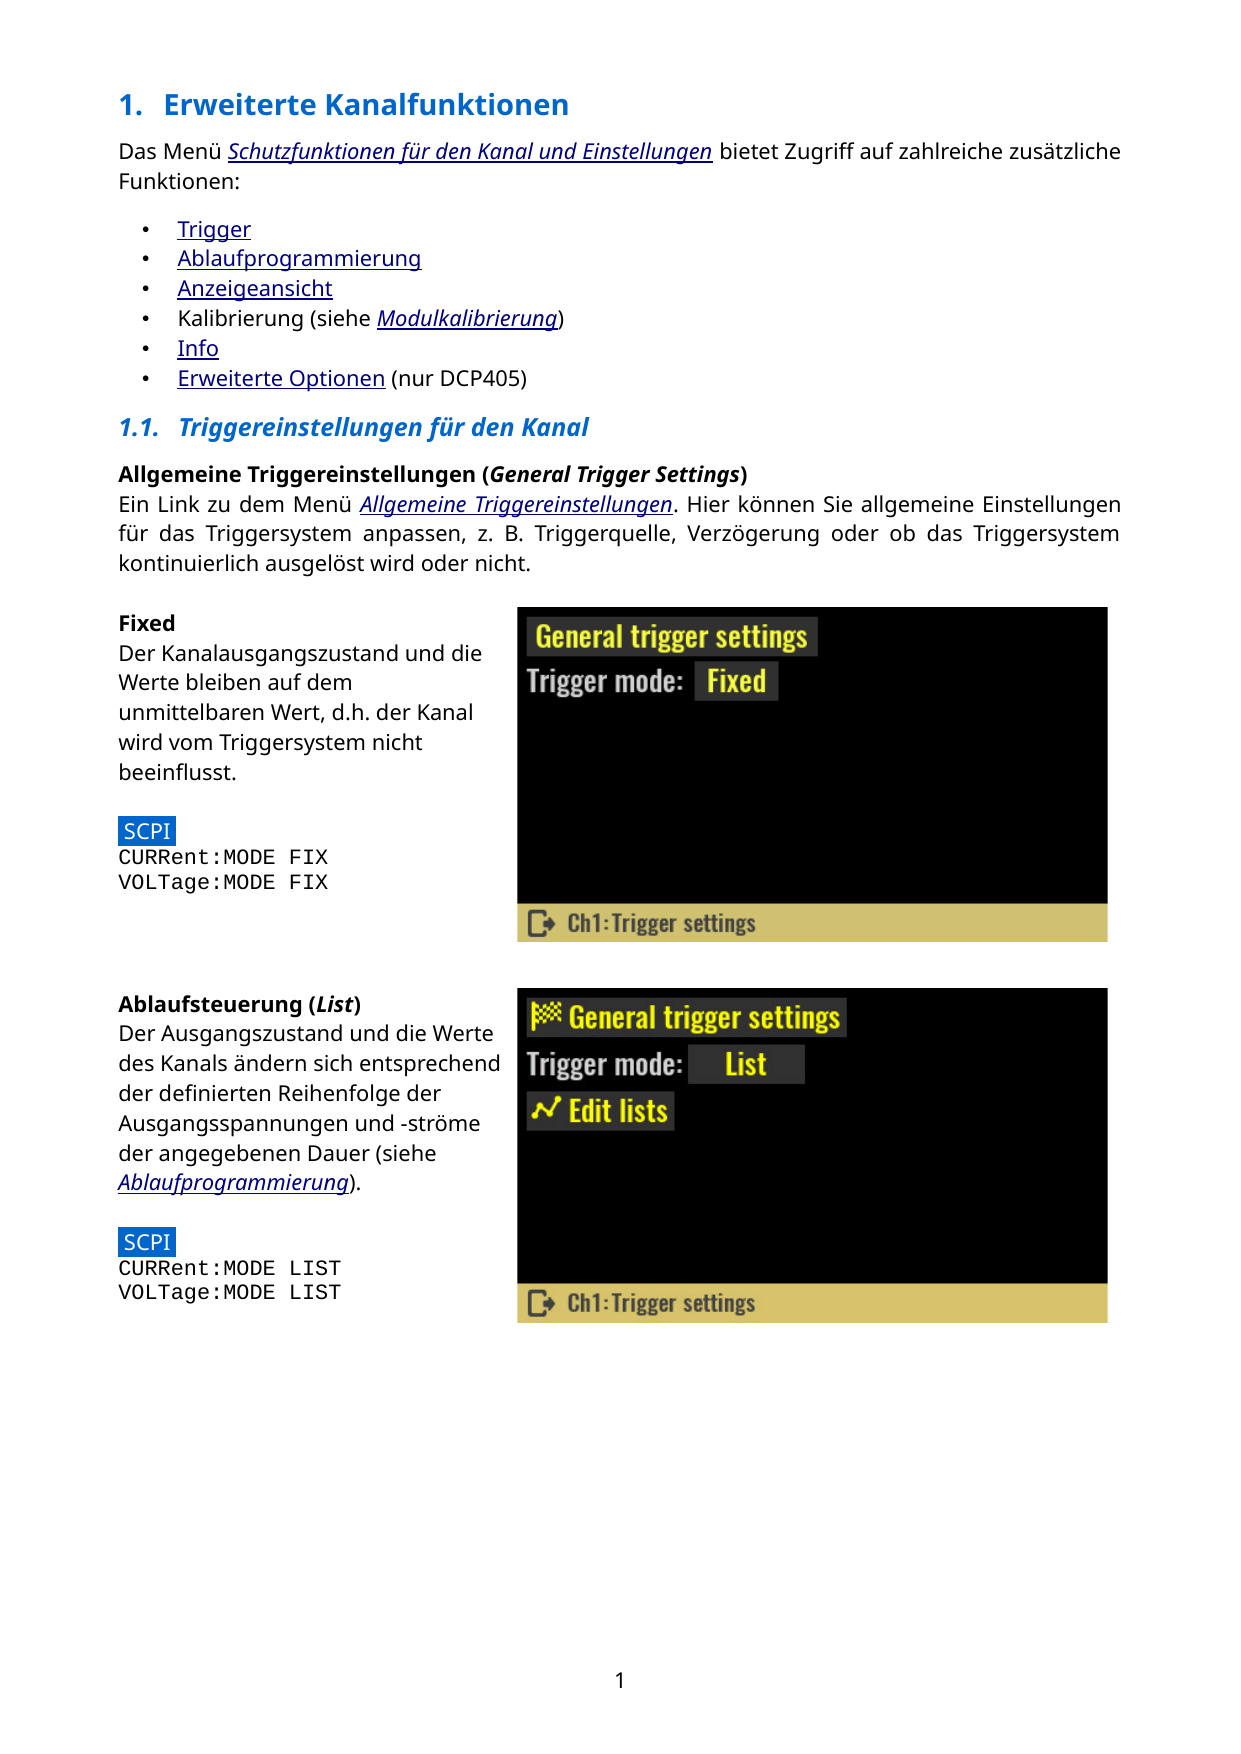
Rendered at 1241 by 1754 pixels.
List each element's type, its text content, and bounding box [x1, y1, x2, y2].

table_header Ablaufsteuerung (List) Der Ausgangszustand und die Werte des Kanals ändern sich entsprechend der definierten Reihenfolge der Ausgangsspannungen und -ströme der angegebenen Dauer (siehe Ablaufprogrammierung). SCPI CURRent:MODE LIST VOLTage:MODE LIST [118, 989, 502, 1340]
list Info [142, 333, 1110, 362]
table_header [502, 608, 1123, 959]
text Allgemeine Triggereinstellungen (General Trigger Settings) [118, 459, 1122, 489]
picture [517, 607, 1108, 942]
list Anzeigeansicht [142, 273, 1110, 303]
table_header [502, 989, 1123, 1340]
picture [517, 988, 1108, 1323]
text Ein Link zu dem Menü Allgemeine Triggereinstellungen. Hier können Sie allgemeine Einstellungen für das Triggersystem anpassen, z. B. Triggerquelle, Verzögerung oder ob das Triggersystem kontinuierlich ausgelöst wird oder nicht. [118, 489, 1122, 578]
list Ablaufprogrammierung [142, 243, 1110, 273]
table_header Fixed Der Kanalausgangszustand und die Werte bleiben auf dem unmittelbaren Wert, d.h. der Kanal wird vom Triggersystem nicht beeinflusst. SCPI CURRent:MODE FIX VOLTage:MODE FIX [118, 608, 502, 959]
list Kalibrierung (siehe Modulkalibrierung) [142, 303, 1110, 333]
text Das Menü Schutzfunktionen für den Kanal und Einstellungen bietet Zugriff auf zahlreiche zusätzliche Funktionen: [118, 136, 1122, 196]
list Trigger [142, 213, 1110, 243]
subtitle Erweiterte Kanalfunktionen [118, 84, 1122, 124]
list Erweiterte Optionen (nur DCP405) [142, 362, 1110, 392]
subtitle Triggereinstellungen für den Kanal [118, 410, 1122, 444]
